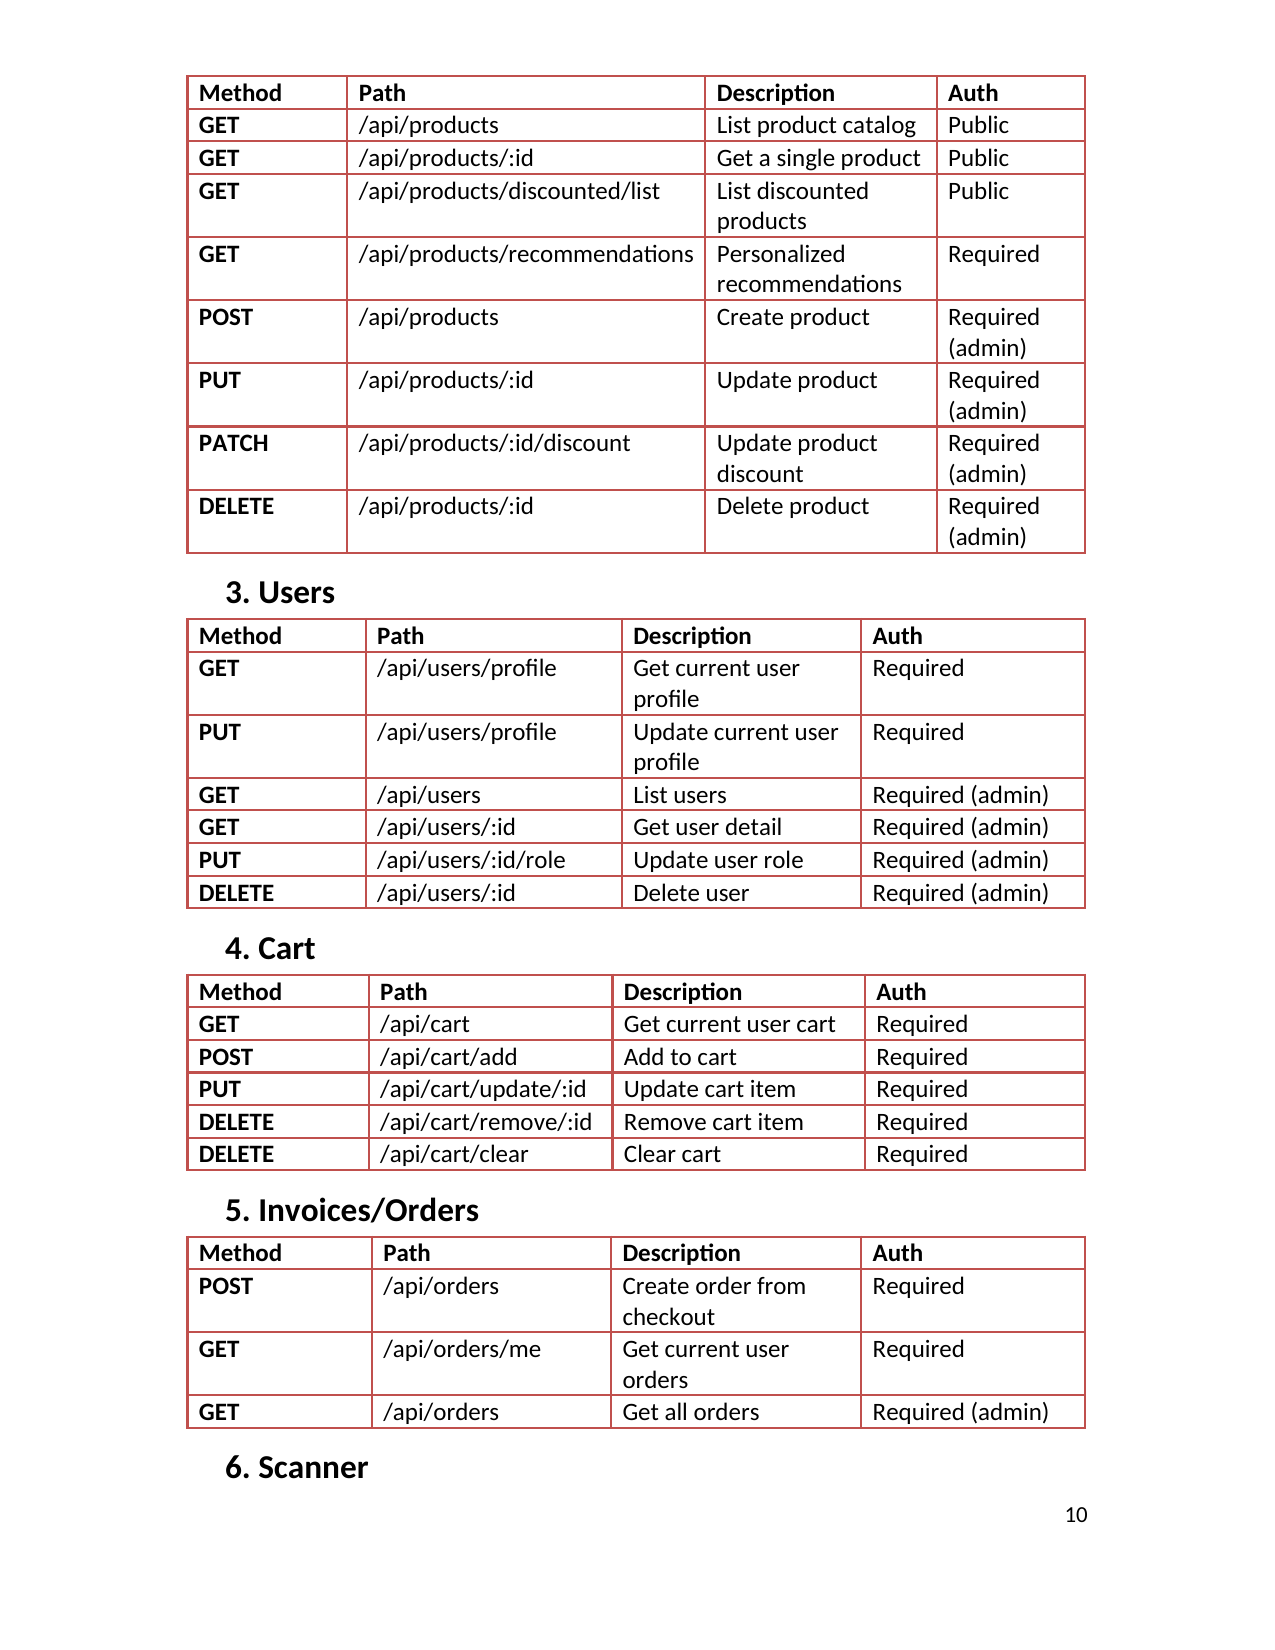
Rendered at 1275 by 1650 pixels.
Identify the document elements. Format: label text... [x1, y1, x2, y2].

table_cell /api/users [367, 779, 621, 809]
table_cell Get a single product [706, 142, 936, 173]
table_cell PUT [189, 716, 365, 777]
table_cell Required (admin) [938, 491, 1084, 552]
table_cell GET [189, 238, 346, 299]
table_cell /api/products/recommendations [348, 238, 704, 299]
table_cell /api/products/:id [348, 364, 704, 425]
table_cell List discounted products [706, 175, 936, 236]
table_header Description [623, 620, 860, 651]
table_cell /api/orders [373, 1270, 610, 1331]
table_cell /api/users/:id [367, 877, 621, 907]
table_cell GET [189, 779, 365, 809]
table_cell Get current user orders [612, 1333, 860, 1394]
table_cell /api/cart/add [370, 1041, 611, 1071]
table_cell Required [862, 716, 1084, 777]
table_cell Update cart item [614, 1074, 864, 1104]
table_cell Required [866, 1139, 1084, 1169]
table_cell Required [866, 1008, 1084, 1039]
table_cell Required (admin) [938, 364, 1084, 425]
table_cell Delete product [706, 491, 936, 552]
table_header Path [370, 976, 611, 1006]
table_cell /api/cart/clear [370, 1139, 611, 1169]
table_cell /api/cart/remove/:id [370, 1106, 611, 1137]
table_header Path [373, 1238, 610, 1268]
table_cell GET [189, 653, 365, 714]
table_cell /api/products [348, 110, 704, 140]
table_cell Required (admin) [862, 811, 1084, 842]
table_cell /api/orders [373, 1396, 610, 1427]
table_cell Update product discount [706, 428, 936, 488]
table_header Method [189, 620, 365, 651]
table_cell Get user detail [623, 811, 860, 842]
table_header Auth [862, 1238, 1084, 1268]
table_cell Required [866, 1106, 1084, 1137]
table_cell PATCH [189, 428, 346, 488]
table_cell /api/products/:id [348, 142, 704, 173]
table_cell Delete user [623, 877, 860, 907]
table_cell DELETE [189, 877, 365, 907]
table_cell PUT [189, 1074, 368, 1104]
table_cell GET [189, 811, 365, 842]
table_cell /api/orders/me [373, 1333, 610, 1394]
table_cell /api/users/profile [367, 653, 621, 714]
table_cell Required [866, 1074, 1084, 1104]
table_cell DELETE [189, 1106, 368, 1137]
table_cell GET [189, 1008, 368, 1039]
table_cell Create product [706, 301, 936, 362]
table_cell Required [862, 653, 1084, 714]
table_cell Required (admin) [862, 1396, 1084, 1427]
table_header Method [189, 77, 346, 108]
table_cell Get current user profile [623, 653, 860, 714]
table_cell Update product [706, 364, 936, 425]
table_cell Required [938, 238, 1084, 299]
table_header Method [189, 1238, 371, 1268]
table_header Auth [866, 976, 1084, 1006]
table_cell /api/cart [370, 1008, 611, 1039]
table_header Auth [862, 620, 1084, 651]
table_cell List product catalog [706, 110, 936, 140]
table_cell /api/users/:id [367, 811, 621, 842]
table_header Method [189, 976, 368, 1006]
table_cell POST [189, 1041, 368, 1071]
table_cell Required (admin) [862, 844, 1084, 874]
table_header Auth [938, 77, 1084, 108]
table_cell /api/products/discounted/list [348, 175, 704, 236]
table_header Path [367, 620, 621, 651]
table_cell GET [189, 175, 346, 236]
table_cell Required (admin) [938, 428, 1084, 488]
table_cell PUT [189, 844, 365, 874]
table_cell Add to cart [614, 1041, 864, 1071]
table_cell List users [623, 779, 860, 809]
table_cell POST [189, 1270, 371, 1331]
table_cell DELETE [189, 491, 346, 552]
table_cell Update user role [623, 844, 860, 874]
table_cell GET [189, 1333, 371, 1394]
table_cell /api/products/:id/discount [348, 428, 704, 488]
list Users [225, 571, 1087, 612]
list Scanner [225, 1447, 1087, 1487]
table_cell /api/users/profile [367, 716, 621, 777]
table_header Description [614, 976, 864, 1006]
table_cell Personalized recommendations [706, 238, 936, 299]
list Invoices/Orders [225, 1189, 1087, 1229]
table_cell Create order from checkout [612, 1270, 860, 1331]
table_cell Clear cart [614, 1139, 864, 1169]
table_cell Required (admin) [862, 877, 1084, 907]
table_cell Remove cart item [614, 1106, 864, 1137]
table_cell Public [938, 110, 1084, 140]
table_header Description [706, 77, 936, 108]
table_cell /api/users/:id/role [367, 844, 621, 874]
table_cell GET [189, 142, 346, 173]
table_cell Public [938, 142, 1084, 173]
table_cell Public [938, 175, 1084, 236]
table_cell Get current user cart [614, 1008, 864, 1039]
table_cell /api/products [348, 301, 704, 362]
table_cell Required [866, 1041, 1084, 1071]
table_cell Get all orders [612, 1396, 860, 1427]
table_header Path [348, 77, 704, 108]
table_header Description [612, 1238, 860, 1268]
table_cell Required (admin) [862, 779, 1084, 809]
table_cell POST [189, 301, 346, 362]
table_cell /api/cart/update/:id [370, 1074, 611, 1104]
table_cell PUT [189, 364, 346, 425]
table_cell Required [862, 1333, 1084, 1394]
table_cell Required (admin) [938, 301, 1084, 362]
table_cell Update current user profile [623, 716, 860, 777]
table_cell DELETE [189, 1139, 368, 1169]
table_cell GET [189, 1396, 371, 1427]
table_cell /api/products/:id [348, 491, 704, 552]
list Cart [225, 927, 1087, 967]
table_cell GET [189, 110, 346, 140]
table_cell Required [862, 1270, 1084, 1331]
